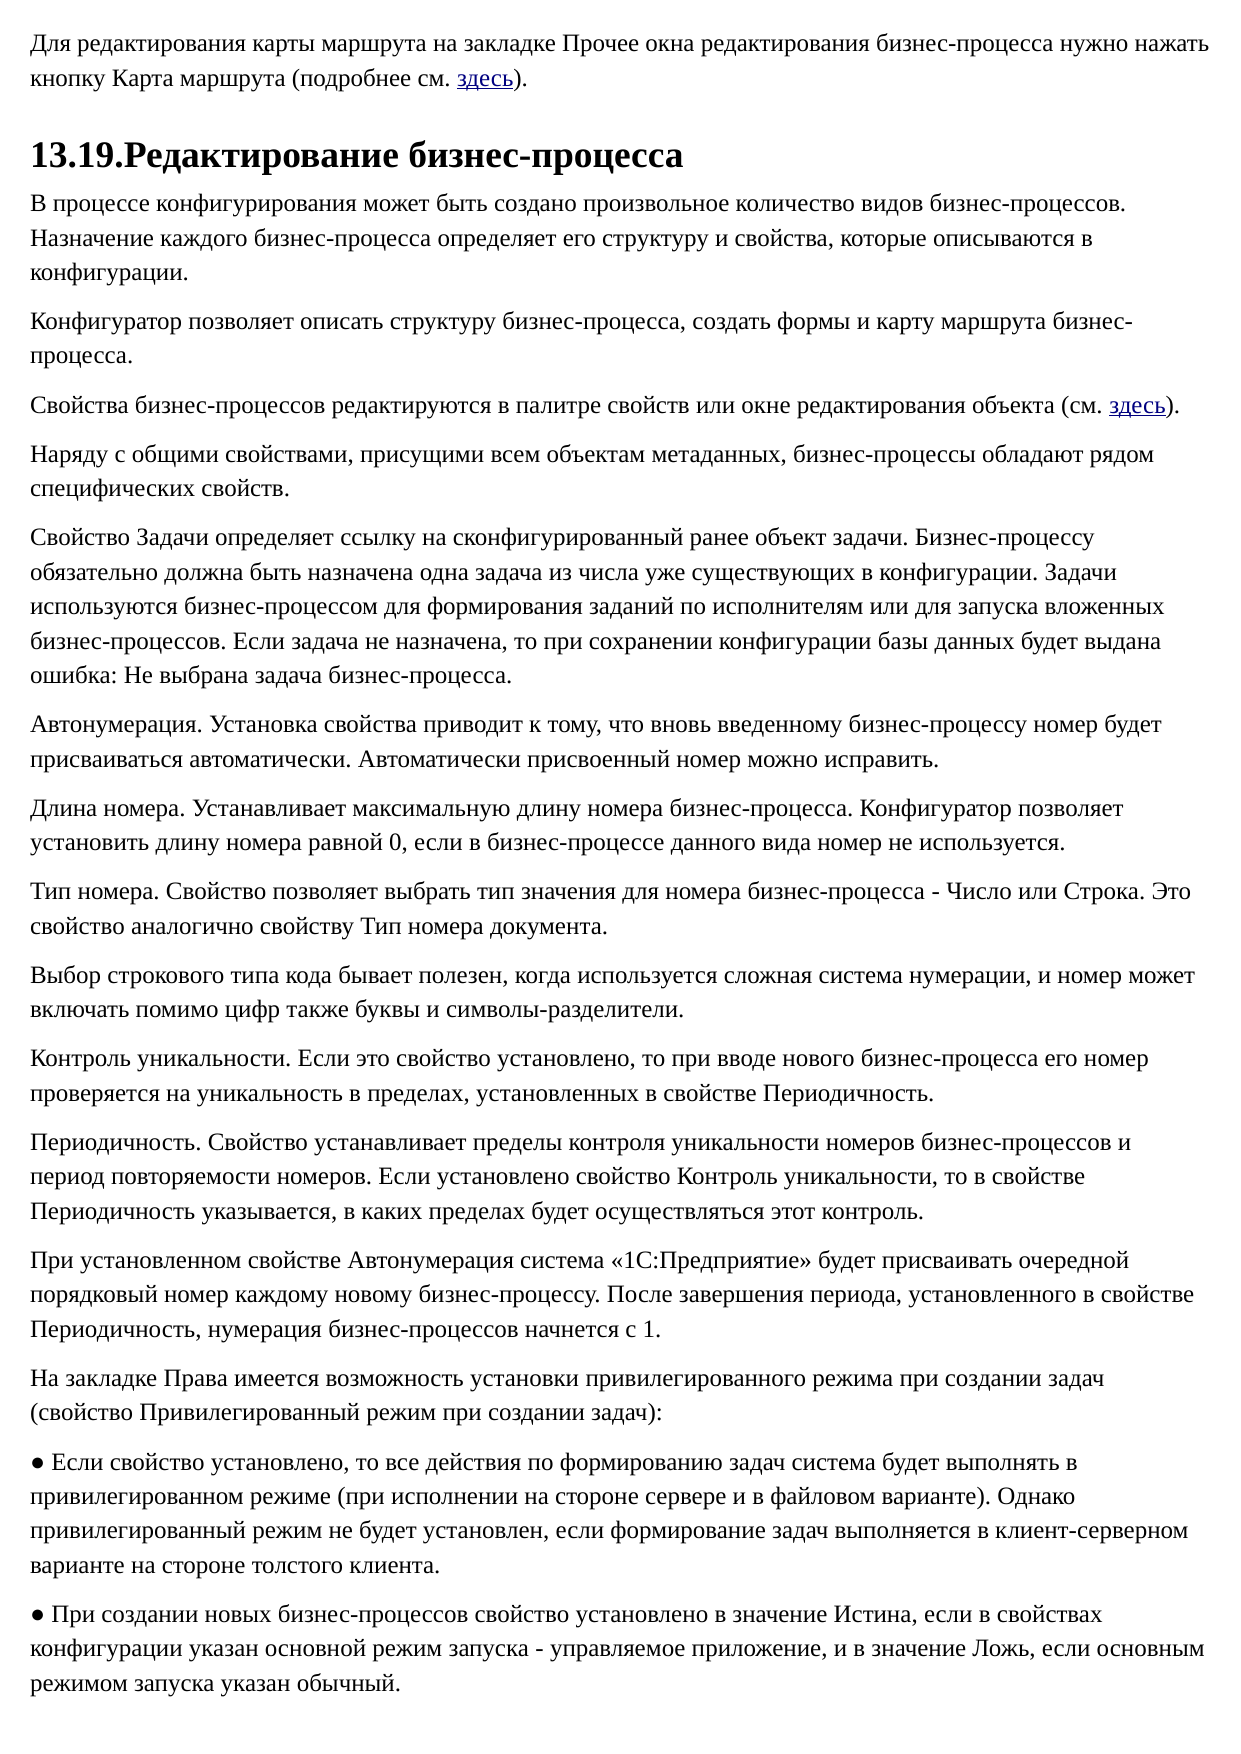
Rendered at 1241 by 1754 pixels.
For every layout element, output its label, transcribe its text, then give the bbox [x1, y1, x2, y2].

text Свойство Задачи определяет ссылку на сконфигурированный ранее объект задачи. Бизнес-процессу обязательно должна быть назначена одна задача из числа уже существующих в конфигурации. Задачи используются бизнес-процессом для формирования заданий по исполнителям или для запуска вложенных бизнес-процессов. Если задача не назначена, то при сохранении конфигурации базы данных будет выдана ошибка: Не выбрана задача бизнес-процесса. [30, 522, 1211, 689]
text Наряду с общими свойствами, присущими всем объектам метаданных, бизнес-процессы обладают рядом специфических свойств. [30, 439, 1211, 502]
text Длина номера. Устанавливает максимальную длину номера бизнес-процесса. Конфигуратор позволяет установить длину номера равной 0, если в бизнес-процессе данного вида номер не используется. [30, 793, 1211, 856]
text Контроль уникальности. Если это свойство установлено, то при вводе нового бизнес-процесса его номер проверяется на уникальность в пределах, установленных в свойстве Периодичность. [30, 1043, 1211, 1107]
text Автонумерация. Установка свойства приводит к тому, что вновь введенному бизнес-процессу номер будет присваиваться автоматически. Автоматически присвоенный номер можно исправить. [30, 709, 1211, 772]
text Тип номера. Свойство позволяет выбрать тип значения для номера бизнес-процесса ‑ Число или Строка. Это свойство аналогично свойству Тип номера документа. [30, 876, 1211, 939]
text Выбор строкового типа кода бывает полезен, когда используется сложная система нумерации, и номер может включать помимо цифр также буквы и символы-разделители. [30, 960, 1211, 1023]
text В процессе конфигурирования может быть создано произвольное количество видов бизнес-процессов. Назначение каждого бизнес-процесса определяет его структуру и свойства, которые описываются в конфигурации. [30, 188, 1211, 286]
text Периодичность. Свойство устанавливает пределы контроля уникальности номеров бизнес-процессов и период повторяемости номеров. Если установлено свойство Контроль уникальности, то в свойстве Периодичность указывается, в каких пределах будет осуществляться этот контроль. [30, 1127, 1211, 1225]
subtitle 13.19.Редактирование бизнес-процесса [30, 132, 1211, 176]
text ● Если свойство установлено, то все действия по формированию задач система будет выполнять в привилегированном режиме (при исполнении на стороне сервере и в файловом варианте). Однако привилегированный режим не будет установлен, если формирование задач выполняется в клиент-серверном варианте на стороне толстого клиента. [30, 1447, 1211, 1579]
text Конфигуратор позволяет описать структуру бизнес-процесса, создать формы и карту маршрута бизнес-процесса. [30, 306, 1211, 369]
text При установленном свойстве Автонумерация система «1С:Предприятие» будет присваивать очередной порядковый номер каждому новому бизнес-процессу. После завершения периода, установленного в свойстве Периодичность, нумерация бизнес-процессов начнется с 1. [30, 1245, 1211, 1343]
text Свойства бизнес-процессов редактируются в палитре свойств или окне редактирования объекта (см. здесь). [30, 390, 1211, 418]
text Для редактирования карты маршрута на закладке Прочее окна редактирования бизнес-процесса нужно нажать кнопку Карта маршрута (подробнее см. здесь). [30, 28, 1211, 91]
text ● При создании новых бизнес-процессов свойство установлено в значение Истина, если в свойствах конфигурации указан основной режим запуска ‑ управляемое приложение, и в значение Ложь, если основным режимом запуска указан обычный. [30, 1599, 1211, 1697]
text На закладке Права имеется возможность установки привилегированного режима при создании задач (свойство Привилегированный режим при создании задач): [30, 1363, 1211, 1426]
